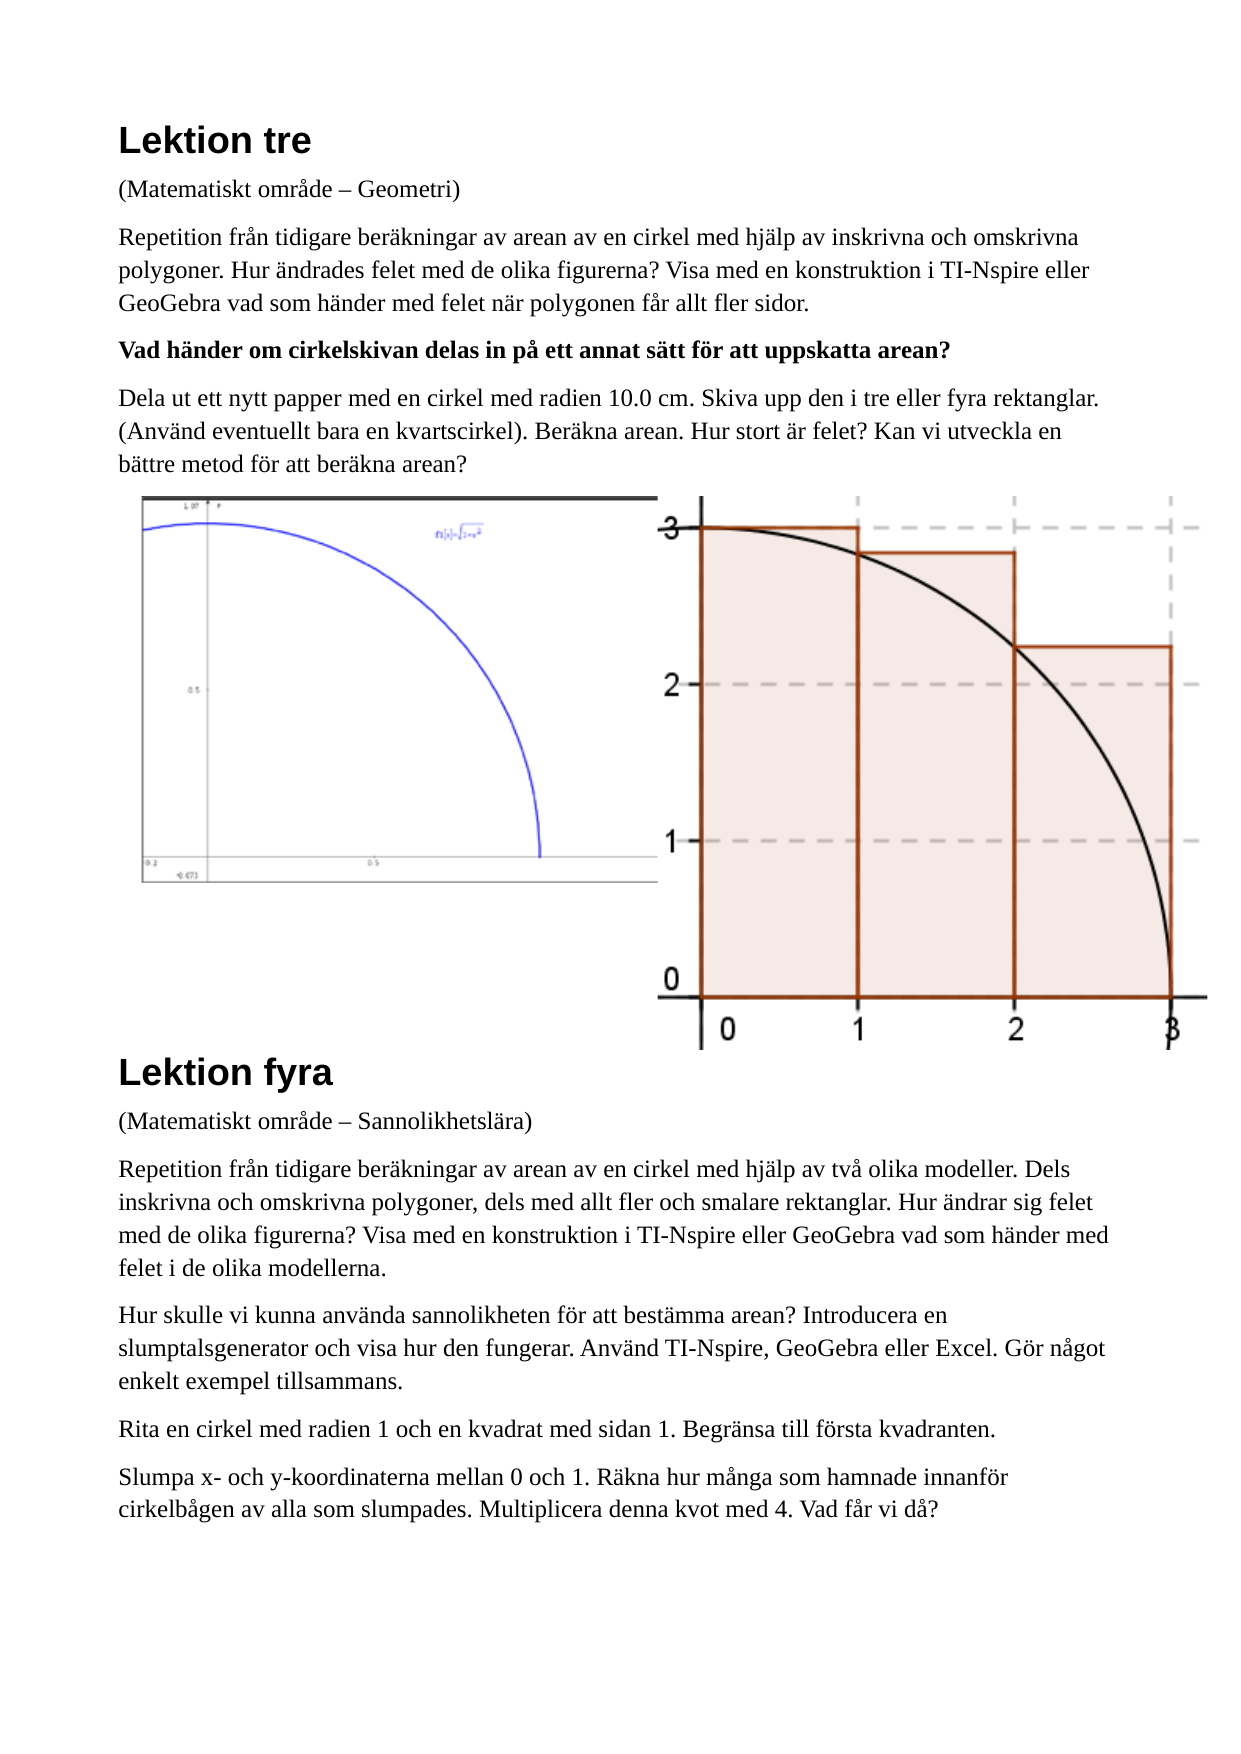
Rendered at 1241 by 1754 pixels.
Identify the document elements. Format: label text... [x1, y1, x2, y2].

subtitle Lektion fyra [118, 522, 1122, 1093]
text Vad händer om cirkelskivan delas in på ett annat sätt för att uppskatta arean? [118, 336, 1122, 364]
text Repetition från tidigare beräkningar av arean av en cirkel med hjälp av två olika modeller. Dels inskrivna och omskrivna polygoner, dels med allt fler och smalare rektanglar. Hur ändrar sig felet med de olika figurerna? Visa med en konstruktion i TI-Nspire eller GeoGebra vad som händer med felet i de olika modellerna. [118, 1154, 1122, 1281]
text Rita en cirkel med radien 1 och en kvadrat med sidan 1. Begränsa till första kvadranten. [118, 1414, 1122, 1443]
subtitle Lektion tre [118, 118, 1122, 162]
text Slumpa x- och y-koordinaterna mellan 0 och 1. Räkna hur många som hamnade innanför cirkelbågen av alla som slumpades. Multiplicera denna kvot med 4. Vad får vi då? [118, 1462, 1122, 1523]
text (Matematiskt område – Geometri) [118, 174, 1122, 203]
text Hur skulle vi kunna använda sannolikheten för att bestämma arean? Introducera en slumptalsgenerator och visa hur den fungerar. Använd TI-Nspire, GeoGebra eller Excel. Gör något enkelt exempel tillsammans. [118, 1300, 1122, 1395]
text Repetition från tidigare beräkningar av arean av en cirkel med hjälp av inskrivna och omskrivna polygoner. Hur ändrades felet med de olika figurerna? Visa med en konstruktion i TI-Nspire eller GeoGebra vad som händer med felet när polygonen får allt fler sidor. [118, 222, 1122, 317]
picture [141, 496, 1208, 1050]
text (Matematiskt område – Sannolikhetslära) [118, 1106, 1122, 1135]
text Dela ut ett nytt papper med en cirkel med radien 10.0 cm. Skiva upp den i tre eller fyra rektanglar. (Använd eventuellt bara en kvartscirkel). Beräkna arean. Hur stort är felet? Kan vi utveckla en bättre metod för att beräkna arean? [118, 383, 1122, 478]
